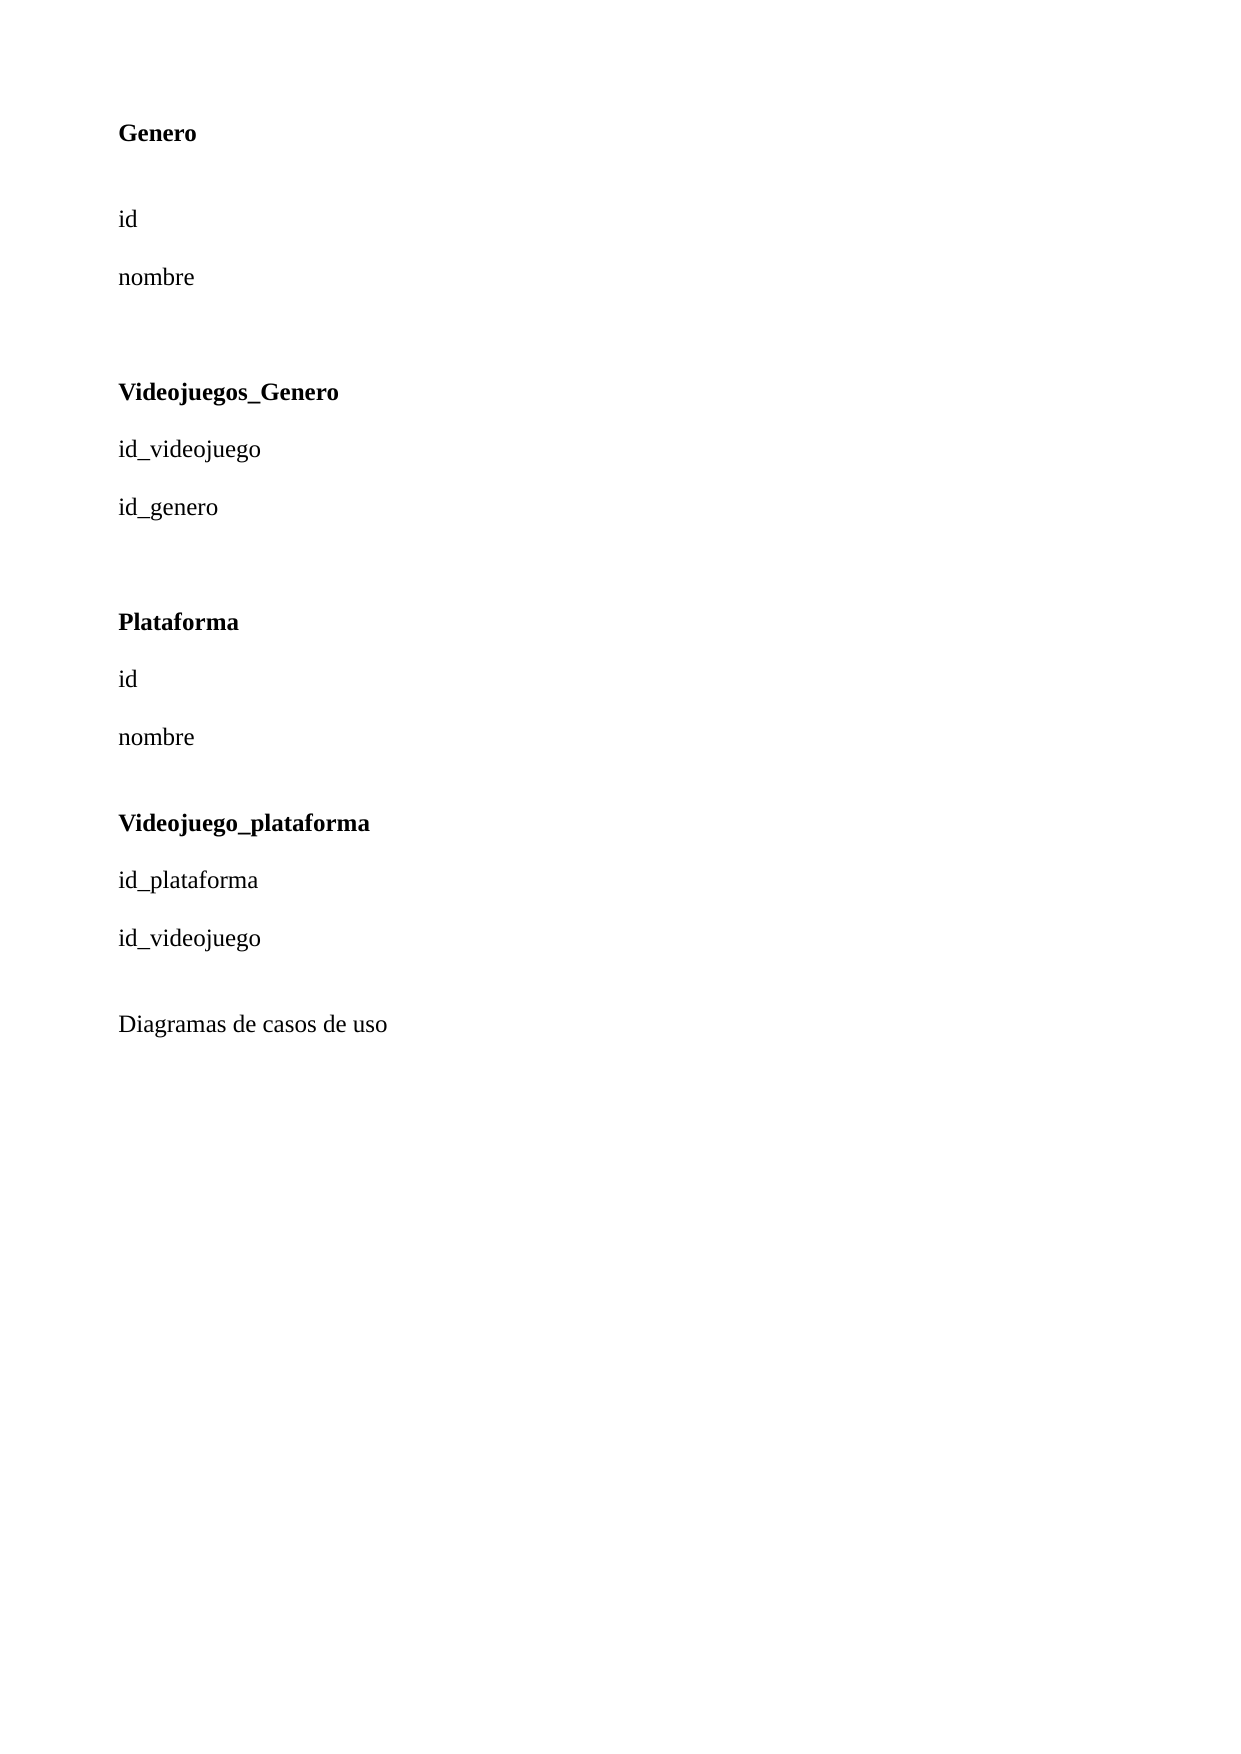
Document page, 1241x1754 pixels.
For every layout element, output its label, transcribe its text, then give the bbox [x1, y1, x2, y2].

text nombre [118, 262, 1122, 291]
text Diagramas de casos de uso [118, 1009, 1122, 1038]
text nombre [118, 722, 1122, 751]
text id_genero [118, 492, 1122, 521]
text id_videojuego [118, 923, 1122, 952]
text id_videojuego [118, 434, 1122, 463]
text Genero [118, 118, 1122, 147]
text Plataforma [118, 607, 1122, 636]
text id [118, 204, 1122, 233]
text Videojuegos_Genero [118, 377, 1122, 406]
text id_plataforma [118, 866, 1122, 894]
text Videojuego_plataforma [118, 808, 1122, 837]
text id [118, 664, 1122, 693]
